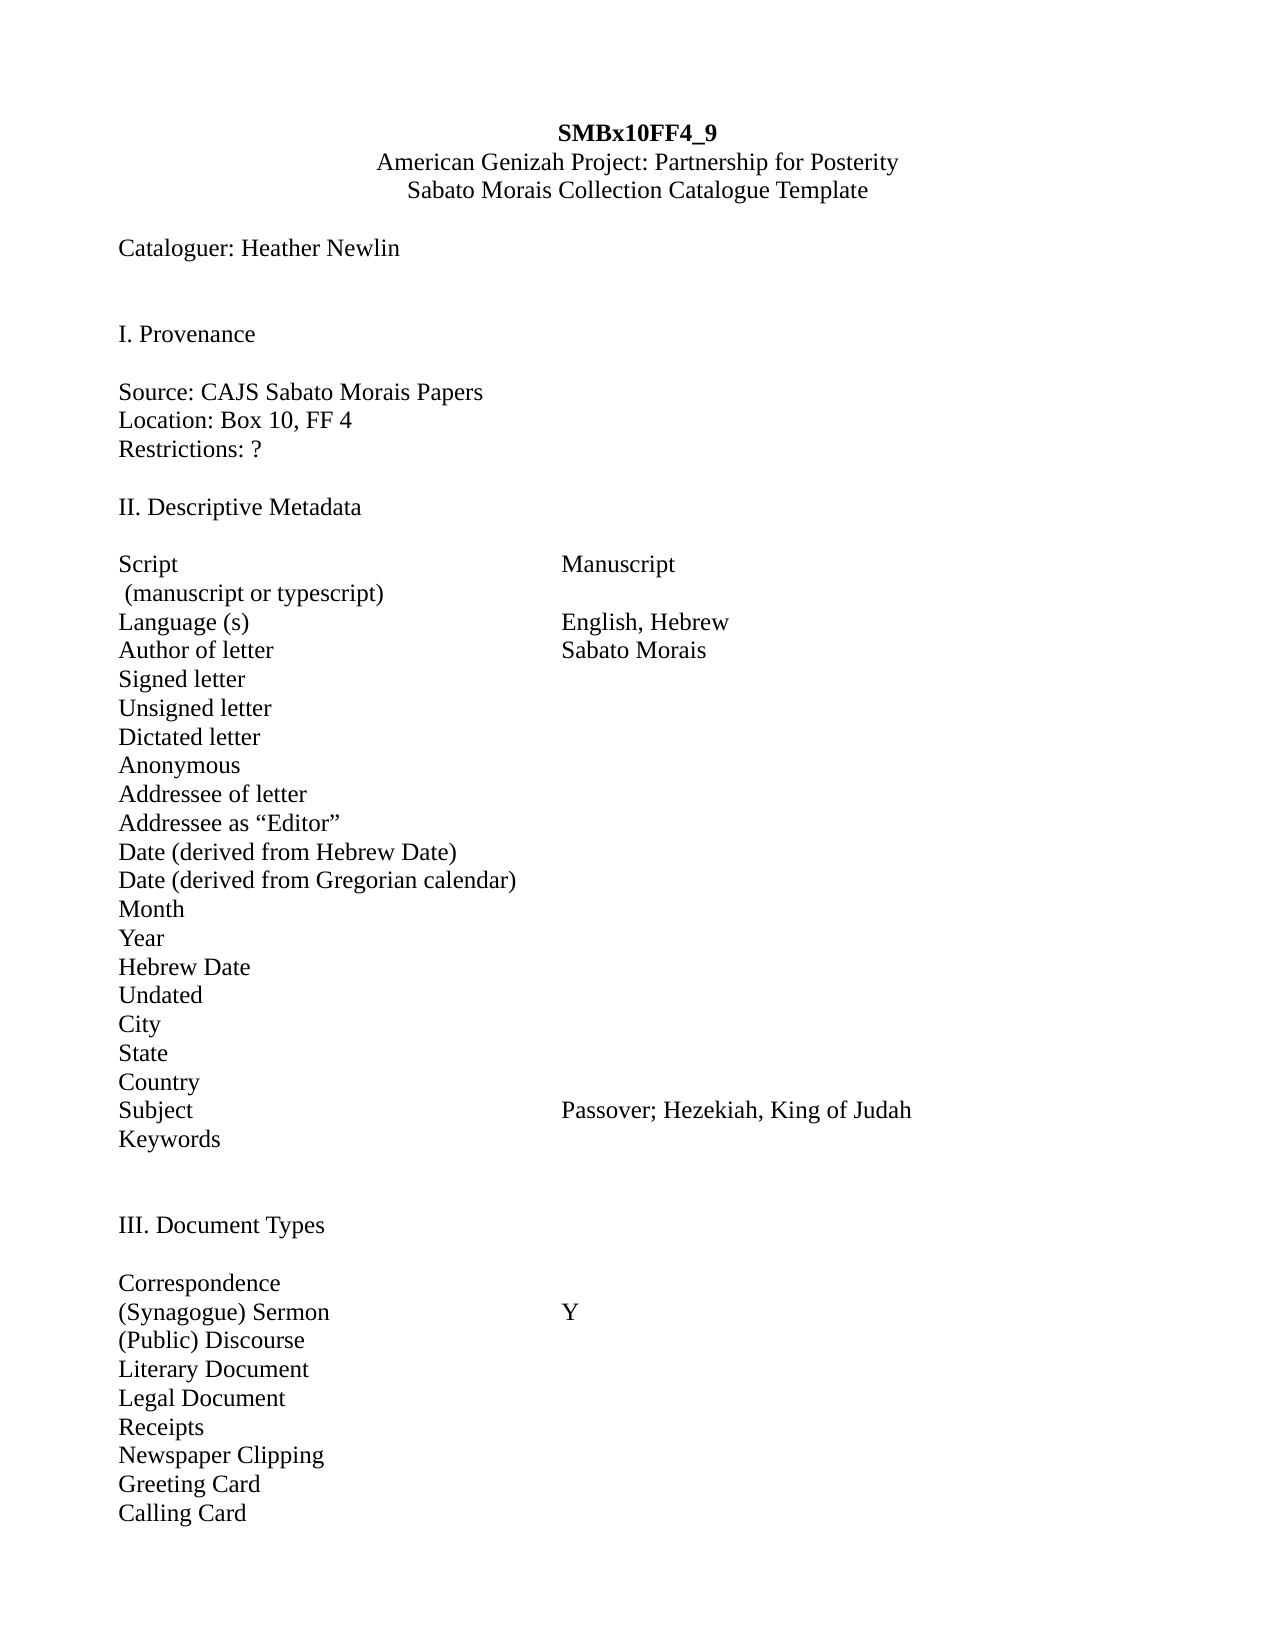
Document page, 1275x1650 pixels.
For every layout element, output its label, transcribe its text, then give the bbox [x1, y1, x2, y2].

text Literary Document [118, 1354, 1157, 1383]
text Newspaper Clipping [118, 1441, 1157, 1469]
text American Genizah Project: Partnership for Posterity [118, 147, 1157, 176]
text Calling Card [118, 1498, 1157, 1527]
text Correspondence [118, 1268, 1157, 1297]
text Addressee as “Editor” [118, 808, 1157, 837]
text Receipts [118, 1412, 1157, 1441]
text III. Document Types [118, 1211, 1157, 1239]
text Cataloguer: Heather Newlin [118, 233, 1157, 262]
text State [118, 1038, 1157, 1067]
text I. Provenance [118, 319, 1157, 348]
text Source: CAJS Sabato Morais Papers [118, 377, 1157, 406]
text Language (s) English, Hebrew [118, 607, 1157, 636]
text Signed letter [118, 664, 1157, 693]
text Subject Passover; Hezekiah, King of Judah [118, 1096, 1157, 1124]
text (Synagogue) Sermon Y [118, 1297, 1157, 1326]
text Location: Box 10, FF 4 [118, 406, 1157, 434]
text SMBx10FF4_9 [118, 118, 1157, 147]
text Year [118, 923, 1157, 952]
text Sabato Morais Collection Catalogue Template [118, 176, 1157, 204]
text (Public) Discourse [118, 1326, 1157, 1354]
text Legal Document [118, 1383, 1157, 1412]
text Author of letter Sabato Morais [118, 636, 1157, 664]
text Addressee of letter [118, 779, 1157, 808]
text City [118, 1009, 1157, 1038]
text Dictated letter [118, 722, 1157, 751]
text II. Descriptive Metadata [118, 492, 1157, 521]
text Restrictions: ? [118, 434, 1157, 463]
text Date (derived from Hebrew Date) [118, 837, 1157, 866]
text Country [118, 1067, 1157, 1096]
text Month [118, 894, 1157, 923]
text Date (derived from Gregorian calendar) [118, 866, 1157, 894]
text Hebrew Date [118, 952, 1157, 981]
text Anonymous [118, 751, 1157, 779]
text Greeting Card [118, 1469, 1157, 1498]
text Script Manuscript [118, 549, 1157, 578]
text Undated [118, 981, 1157, 1009]
text (manuscript or typescript) [118, 578, 1157, 607]
text Keywords [118, 1124, 1157, 1153]
text Unsigned letter [118, 693, 1157, 722]
